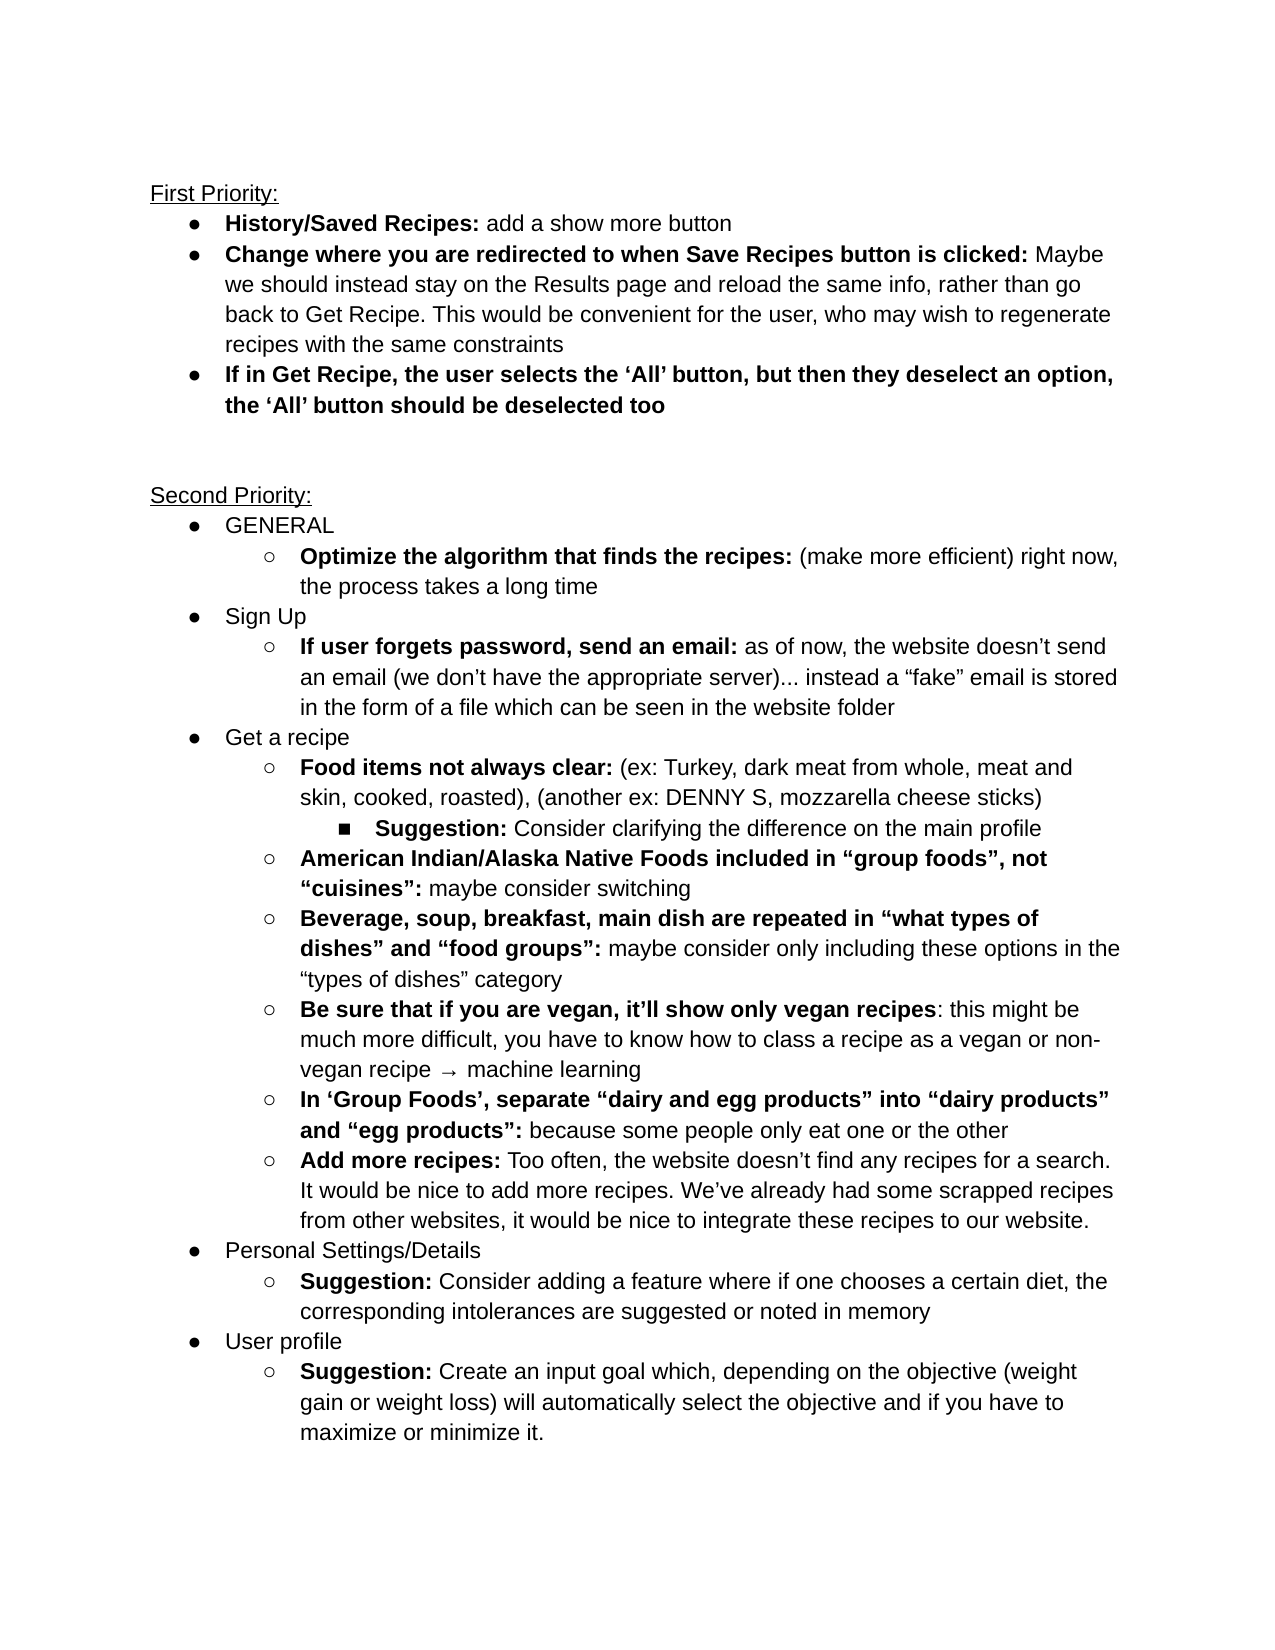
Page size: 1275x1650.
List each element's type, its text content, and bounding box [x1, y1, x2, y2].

list Beverage, soup, breakfast, main dish are repeated in “what types of dishes” and “food groups”: maybe consider only including these options in the “types of dishes” category [262, 905, 1125, 992]
list In ‘Group Foods’, separate “dairy and egg products” into “dairy products” and “egg products”: because some people only eat one or the other [262, 1086, 1125, 1143]
list If in Get Recipe, the user selects the ‘All’ button, but then they deselect an option, the ‘All’ button should be deselected too [187, 361, 1125, 418]
text Second Priority: [150, 482, 1125, 509]
text First Priority: [150, 180, 1125, 207]
list Get a recipe [187, 724, 1125, 750]
list Add more recipes: Too often, the website doesn’t find any recipes for a search. It would be nice to add more recipes. We’ve already had some scrapped recipes from other websites, it would be nice to integrate these recipes to our website. [262, 1147, 1125, 1234]
list Suggestion: Create an input goal which, depending on the objective (weight gain or weight loss) will automatically select the objective and if you have to maximize or minimize it. [262, 1358, 1125, 1445]
list User profile [187, 1328, 1125, 1354]
list If user forgets password, send an email: as of now, the website doesn’t send an email (we don’t have the appropriate server)... instead a “fake” email is stored in the form of a file which can be seen in the website folder [262, 633, 1125, 720]
list Optimize the algorithm that finds the recipes: (make more efficient) right now, the process takes a long time [262, 543, 1125, 599]
list Suggestion: Consider clarifying the difference on the main profile [337, 814, 1125, 841]
list Sign Up [187, 603, 1125, 629]
list American Indian/Alaska Native Foods included in “group foods”, not “cuisines”: maybe consider switching [262, 845, 1125, 901]
list Personal Settings/Details [187, 1237, 1125, 1264]
list Be sure that if you are vegan, it’ll show only vegan recipes: this might be much more difficult, you have to know how to class a recipe as a vegan or non-vegan recipe → machine learning [262, 996, 1125, 1083]
list Food items not always clear: (ex: Turkey, dark meat from whole, meat and skin, cooked, roasted), (another ex: DENNY S, mozzarella cheese sticks) [262, 754, 1125, 811]
list Change where you are redirected to when Save Recipes button is clicked: Maybe we should instead stay on the Results page and reload the same info, rather than go back to Get Recipe. This would be convenient for the user, who may wish to regenerate recipes with the same constraints [187, 241, 1125, 358]
list Suggestion: Consider adding a feature where if one chooses a certain diet, the corresponding intolerances are suggested or noted in memory [262, 1268, 1125, 1324]
list GENERAL [187, 512, 1125, 539]
list History/Saved Recipes: add a show more button [187, 210, 1125, 237]
